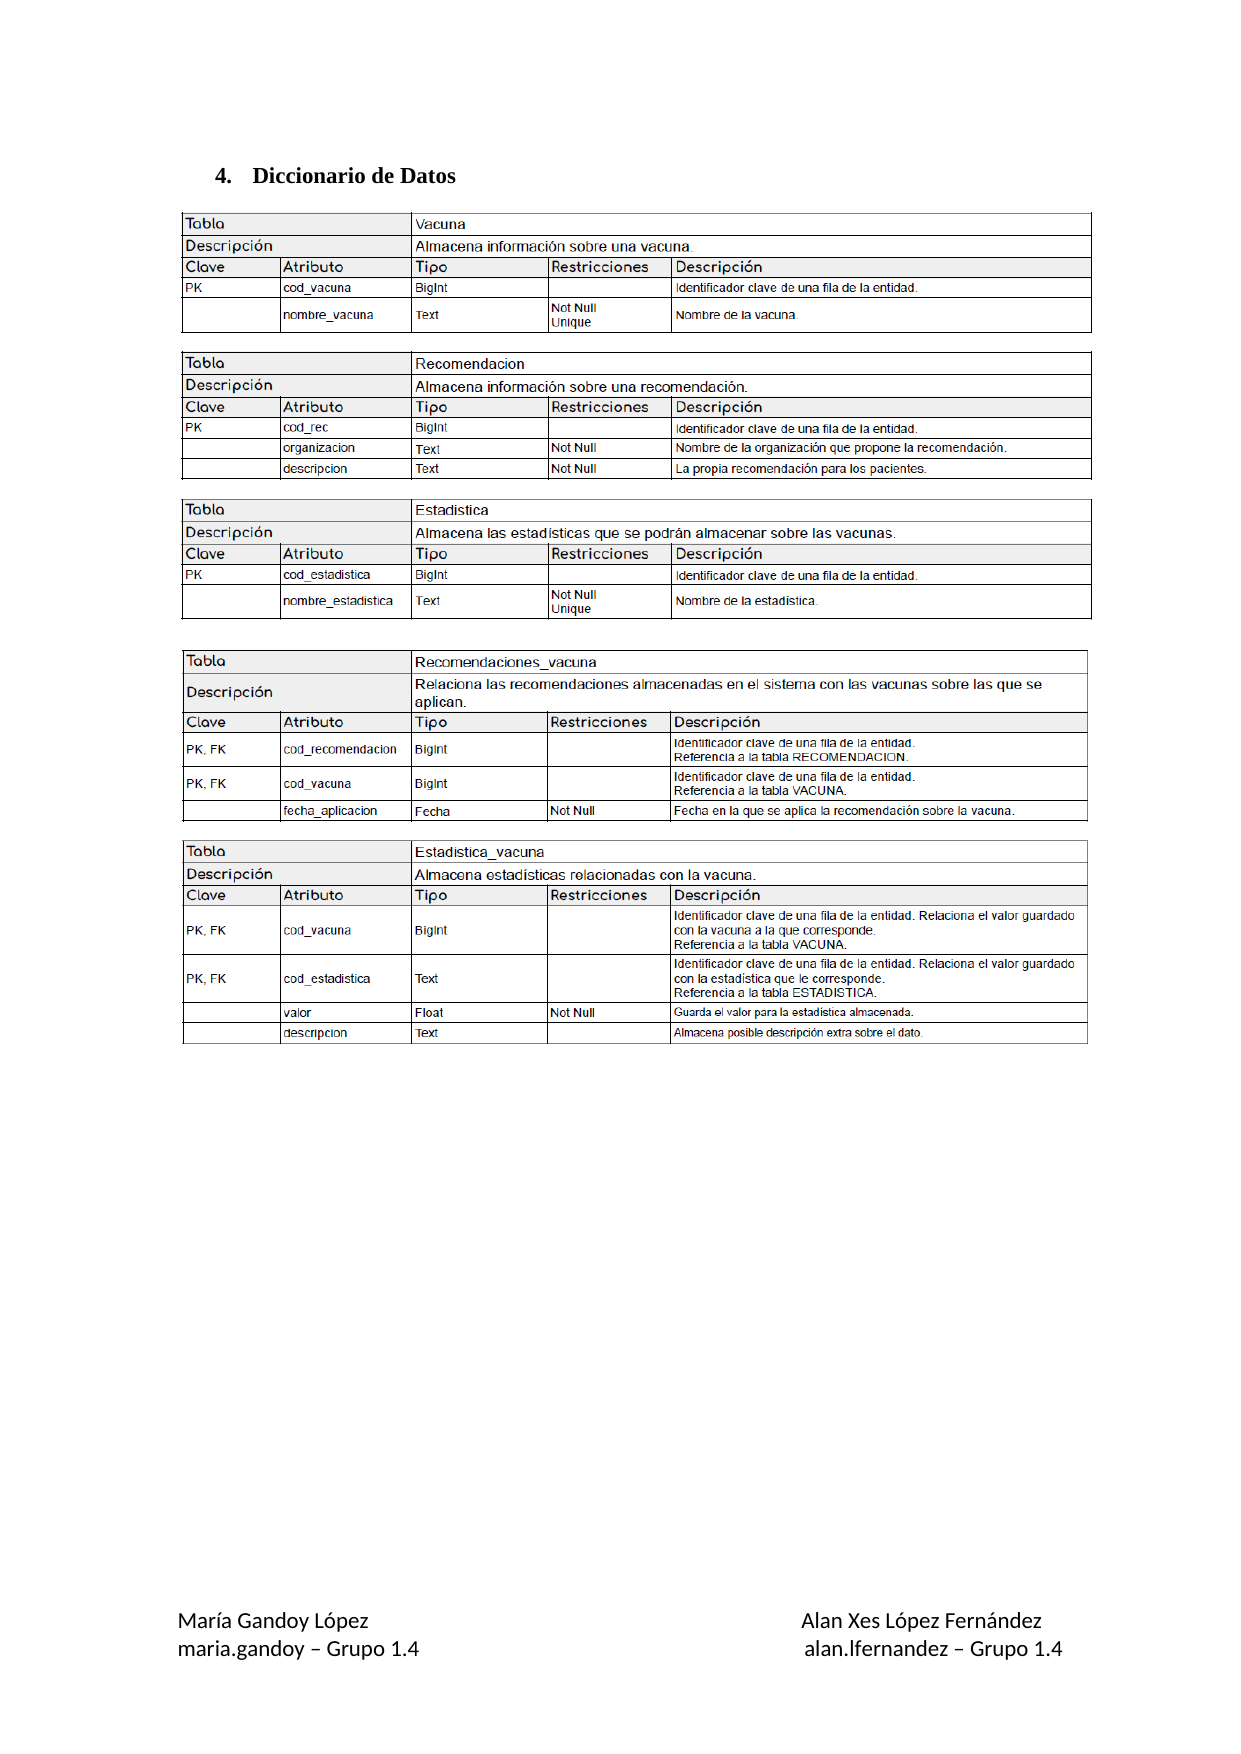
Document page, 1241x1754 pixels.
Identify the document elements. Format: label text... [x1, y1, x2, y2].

list Diccionario de Datos [215, 162, 1063, 189]
